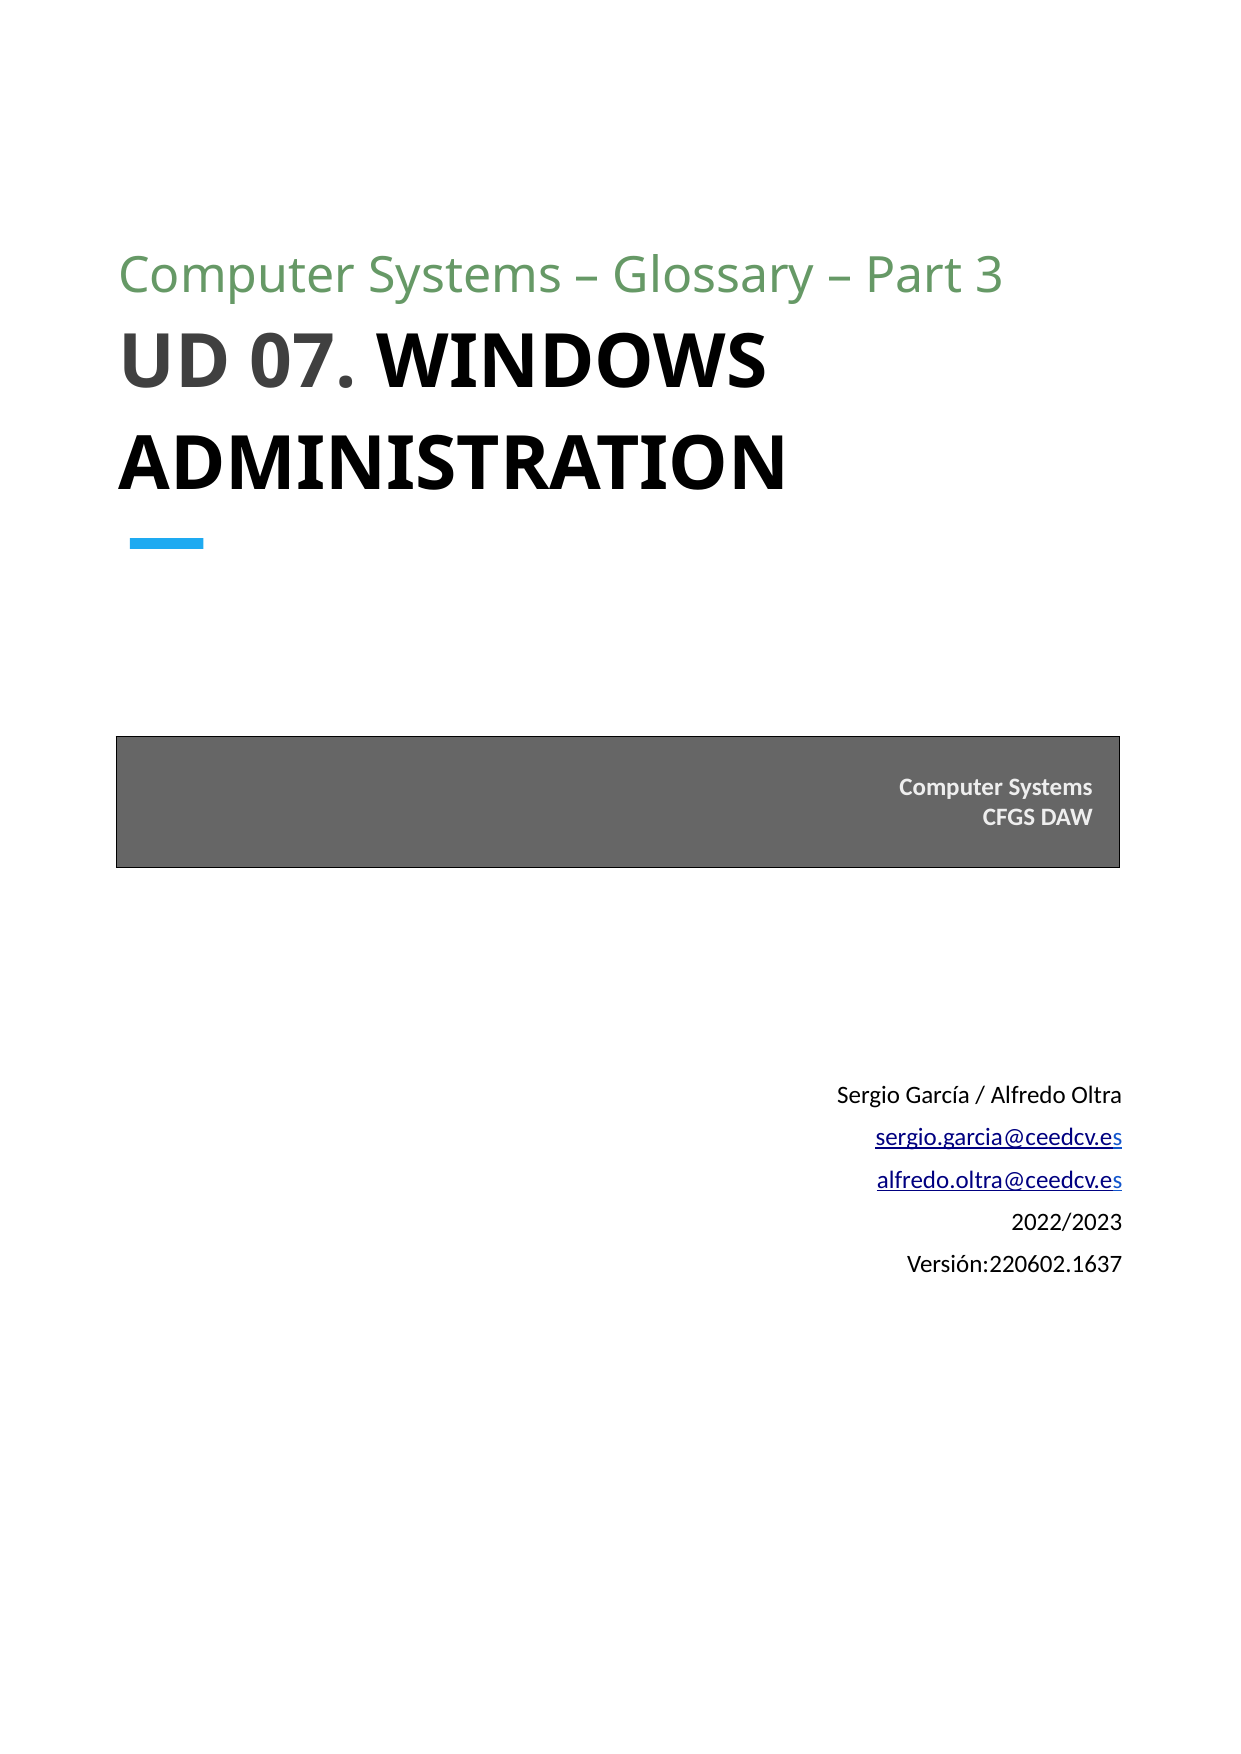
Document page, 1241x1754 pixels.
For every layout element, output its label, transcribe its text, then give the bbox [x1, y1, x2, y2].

text sergio.garcia@ceedcv.es [231, 1121, 1122, 1152]
text Computer Systems – Glossary – Part 3 UD 07. Windows administration [118, 239, 1122, 512]
text Sergio García / Alfredo Oltra [231, 1079, 1122, 1109]
text 2022/2023 [118, 1206, 1122, 1237]
picture [129, 538, 204, 549]
text Computer Systems [119, 771, 1092, 801]
text Versión:220602.1637 [118, 1248, 1122, 1279]
text CFGS DAW [119, 801, 1092, 832]
text alfredo.oltra@ceedcv.es [231, 1164, 1122, 1194]
